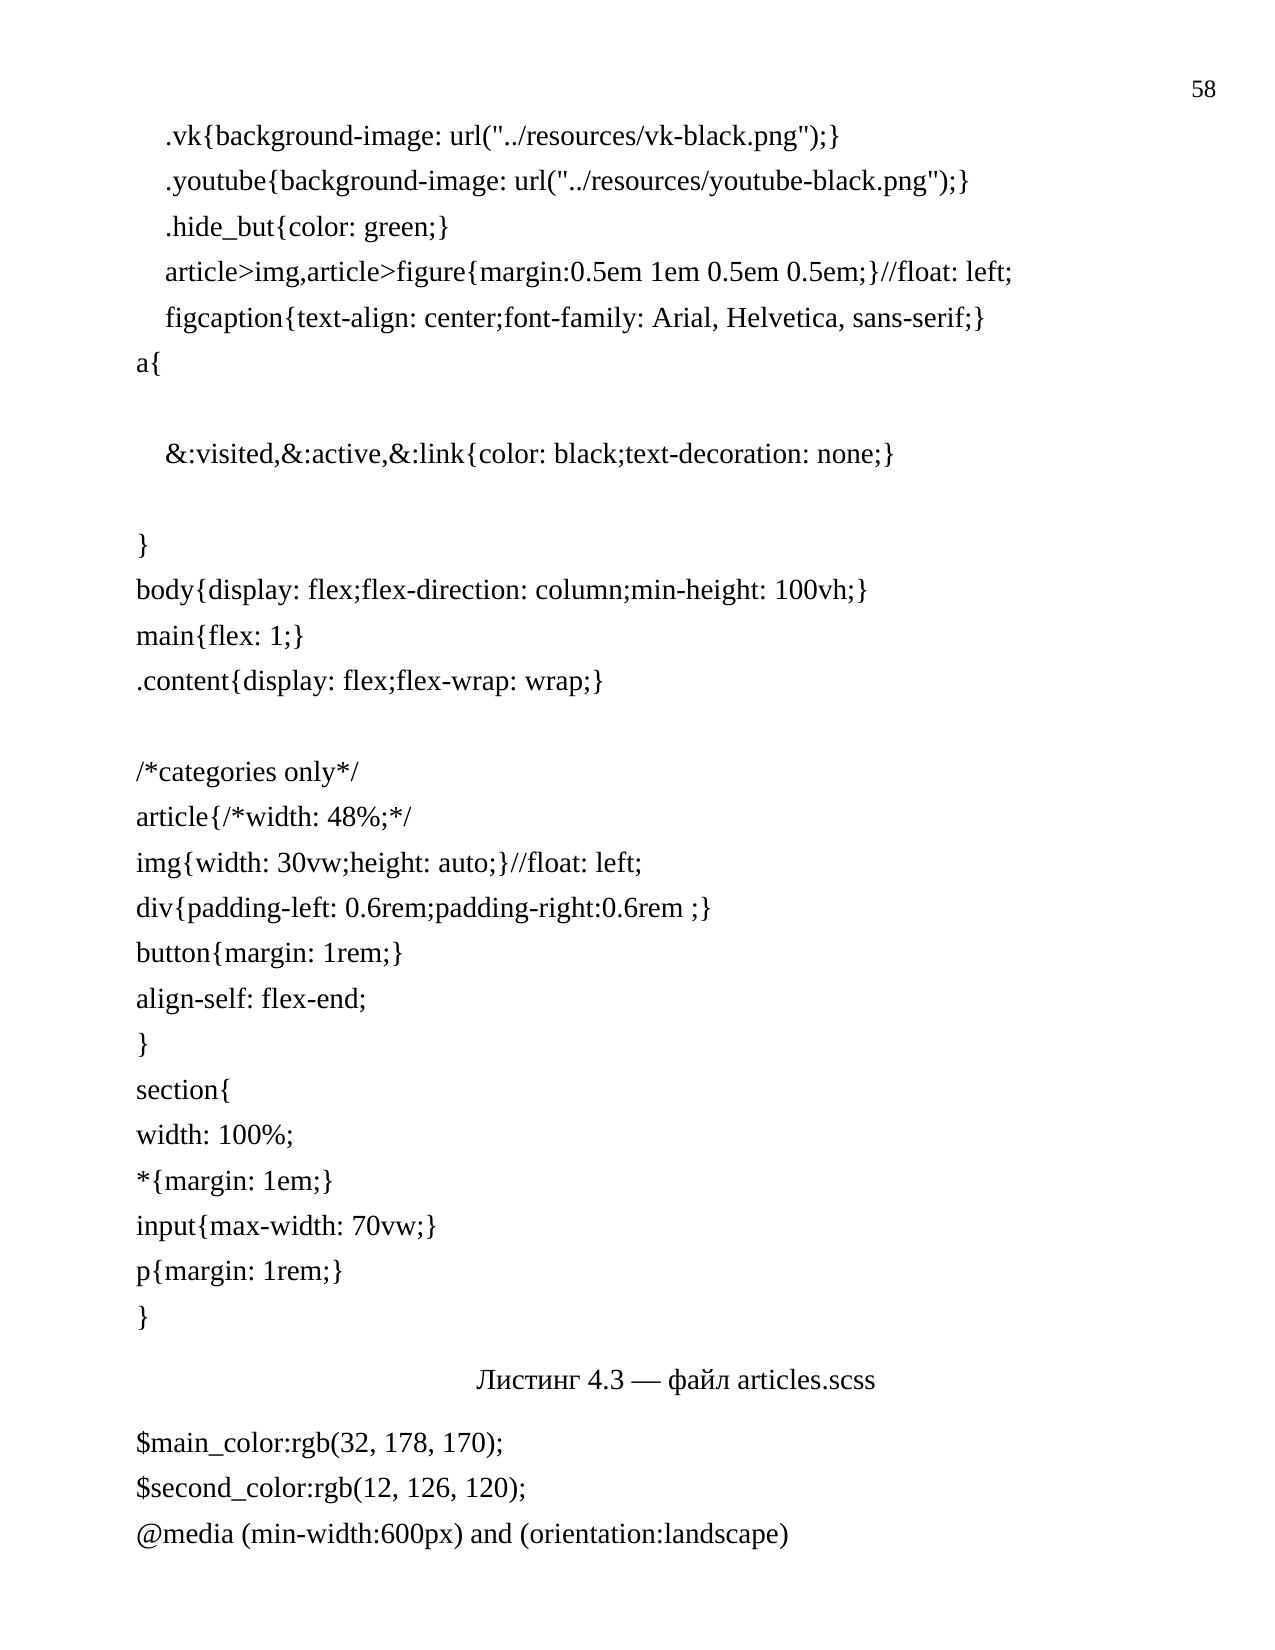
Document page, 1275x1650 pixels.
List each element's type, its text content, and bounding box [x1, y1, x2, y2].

text } [136, 1026, 1216, 1060]
text .hide_but{color: green;} [136, 209, 1216, 242]
text width: 100%; [136, 1117, 1216, 1151]
text } [136, 1299, 1216, 1332]
text button{margin: 1rem;} [136, 936, 1216, 969]
text a{ [136, 345, 1216, 379]
text .vk{background-image: url("../resources/vk-black.png");} [136, 118, 1216, 152]
text &:visited,&:active,&:link{color: black;text-decoration: none;} [136, 436, 1216, 469]
text body{display: flex;flex-direction: column;min-height: 100vh;} [136, 572, 1216, 606]
text .content{display: flex;flex-wrap: wrap;} [136, 663, 1216, 697]
text } [136, 527, 1216, 560]
text align-self: flex-end; [136, 981, 1216, 1014]
text /*categories only*/ [136, 754, 1216, 787]
text section{ [136, 1072, 1216, 1105]
text $main_color:rgb(32, 178, 170); [136, 1425, 1216, 1459]
text .youtube{background-image: url("../resources/youtube-black.png");} [136, 163, 1216, 197]
text main{flex: 1;} [136, 618, 1216, 651]
text article>img,article>figure{margin:0.5em 1em 0.5em 0.5em;}//float: left; [136, 254, 1216, 288]
text article{/*width: 48%;*/ [136, 799, 1216, 833]
text input{max-width: 70vw;} [136, 1208, 1216, 1242]
text Листинг 4.3 — файл articles.scss [136, 1362, 1216, 1396]
text figcaption{text-align: center;font-family: Arial, Helvetica, sans-serif;} [136, 300, 1216, 333]
text p{margin: 1rem;} [136, 1253, 1216, 1287]
text *{margin: 1em;} [136, 1163, 1216, 1196]
text img{width: 30vw;height: auto;}//float: left; [136, 845, 1216, 878]
text @media (min-width:600px) and (orientation:landscape) [136, 1516, 1216, 1549]
text div{padding-left: 0.6rem;padding-right:0.6rem ;} [136, 890, 1216, 924]
text $second_color:rgb(12, 126, 120); [136, 1471, 1216, 1504]
